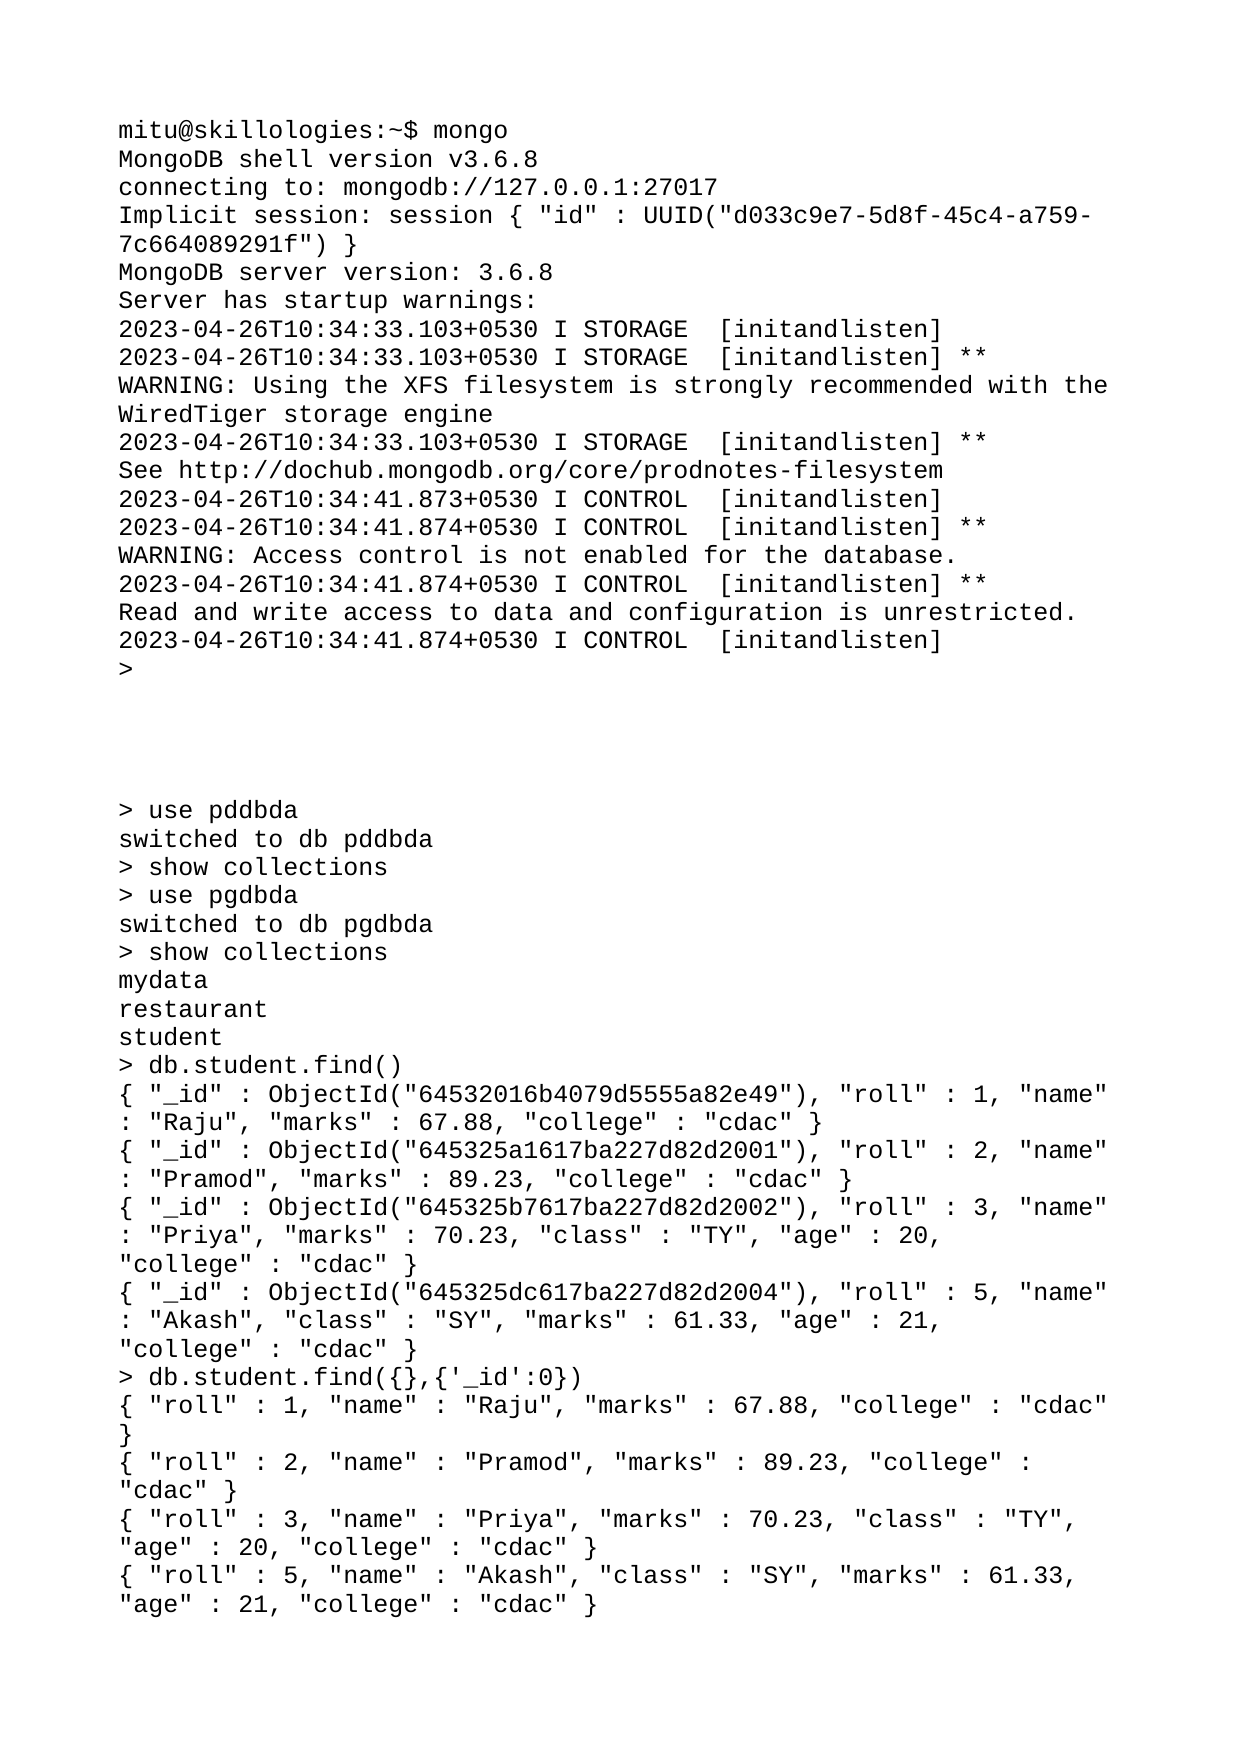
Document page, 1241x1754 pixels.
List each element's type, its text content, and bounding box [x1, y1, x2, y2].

text 2023-04-26T10:34:33.103+0530 I STORAGE [initandlisten] [118, 316, 1122, 345]
text { "_id" : ObjectId("645325a1617ba227d82d2001"), "roll" : 2, "name" : "Pramod", "marks" : 89.23, "college" : "cdac" } [118, 1138, 1122, 1195]
text mitu@skillologies:~$ mongo [118, 118, 1122, 146]
text Server has startup warnings: [118, 288, 1122, 316]
text restaurant [118, 996, 1122, 1025]
text MongoDB shell version v3.6.8 [118, 146, 1122, 175]
text 2023-04-26T10:34:41.874+0530 I CONTROL [initandlisten] ** WARNING: Access control is not enabled for the database. [118, 515, 1122, 571]
text MongoDB server version: 3.6.8 [118, 260, 1122, 288]
text > [118, 656, 1122, 685]
text 2023-04-26T10:34:33.103+0530 I STORAGE [initandlisten] ** WARNING: Using the XFS filesystem is strongly recommended with the WiredTiger storage engine [118, 345, 1122, 430]
text student [118, 1025, 1122, 1053]
text { "roll" : 1, "name" : "Raju", "marks" : 67.88, "college" : "cdac" } [118, 1393, 1122, 1450]
text > use pgdbda [118, 883, 1122, 911]
text 2023-04-26T10:34:41.874+0530 I CONTROL [initandlisten] ** Read and write access to data and configuration is unrestricted. [118, 571, 1122, 628]
text > db.student.find({},{'_id':0}) [118, 1365, 1122, 1393]
text { "_id" : ObjectId("64532016b4079d5555a82e49"), "roll" : 1, "name" : "Raju", "marks" : 67.88, "college" : "cdac" } [118, 1081, 1122, 1138]
text Implicit session: session { "id" : UUID("d033c9e7-5d8f-45c4-a759-7c664089291f") } [118, 203, 1122, 260]
text { "roll" : 2, "name" : "Pramod", "marks" : 89.23, "college" : "cdac" } [118, 1450, 1122, 1506]
text { "roll" : 3, "name" : "Priya", "marks" : 70.23, "class" : "TY", "age" : 20, "college" : "cdac" } [118, 1506, 1122, 1563]
text > show collections [118, 940, 1122, 968]
text { "_id" : ObjectId("645325dc617ba227d82d2004"), "roll" : 5, "name" : "Akash", "class" : "SY", "marks" : 61.33, "age" : 21, "college" : "cdac" } [118, 1280, 1122, 1365]
text switched to db pgdbda [118, 911, 1122, 940]
text 2023-04-26T10:34:41.873+0530 I CONTROL [initandlisten] [118, 486, 1122, 515]
text connecting to: mongodb://127.0.0.1:27017 [118, 175, 1122, 203]
text { "_id" : ObjectId("645325b7617ba227d82d2002"), "roll" : 3, "name" : "Priya", "marks" : 70.23, "class" : "TY", "age" : 20, "college" : "cdac" } [118, 1195, 1122, 1280]
text > use pddbda [118, 798, 1122, 826]
text 2023-04-26T10:34:33.103+0530 I STORAGE [initandlisten] ** See http://dochub.mongodb.org/core/prodnotes-filesystem [118, 430, 1122, 486]
text switched to db pddbda [118, 826, 1122, 855]
text > db.student.find() [118, 1053, 1122, 1081]
text { "roll" : 5, "name" : "Akash", "class" : "SY", "marks" : 61.33, "age" : 21, "college" : "cdac" } [118, 1563, 1122, 1620]
text > show collections [118, 855, 1122, 883]
text 2023-04-26T10:34:41.874+0530 I CONTROL [initandlisten] [118, 628, 1122, 656]
text mydata [118, 968, 1122, 996]
